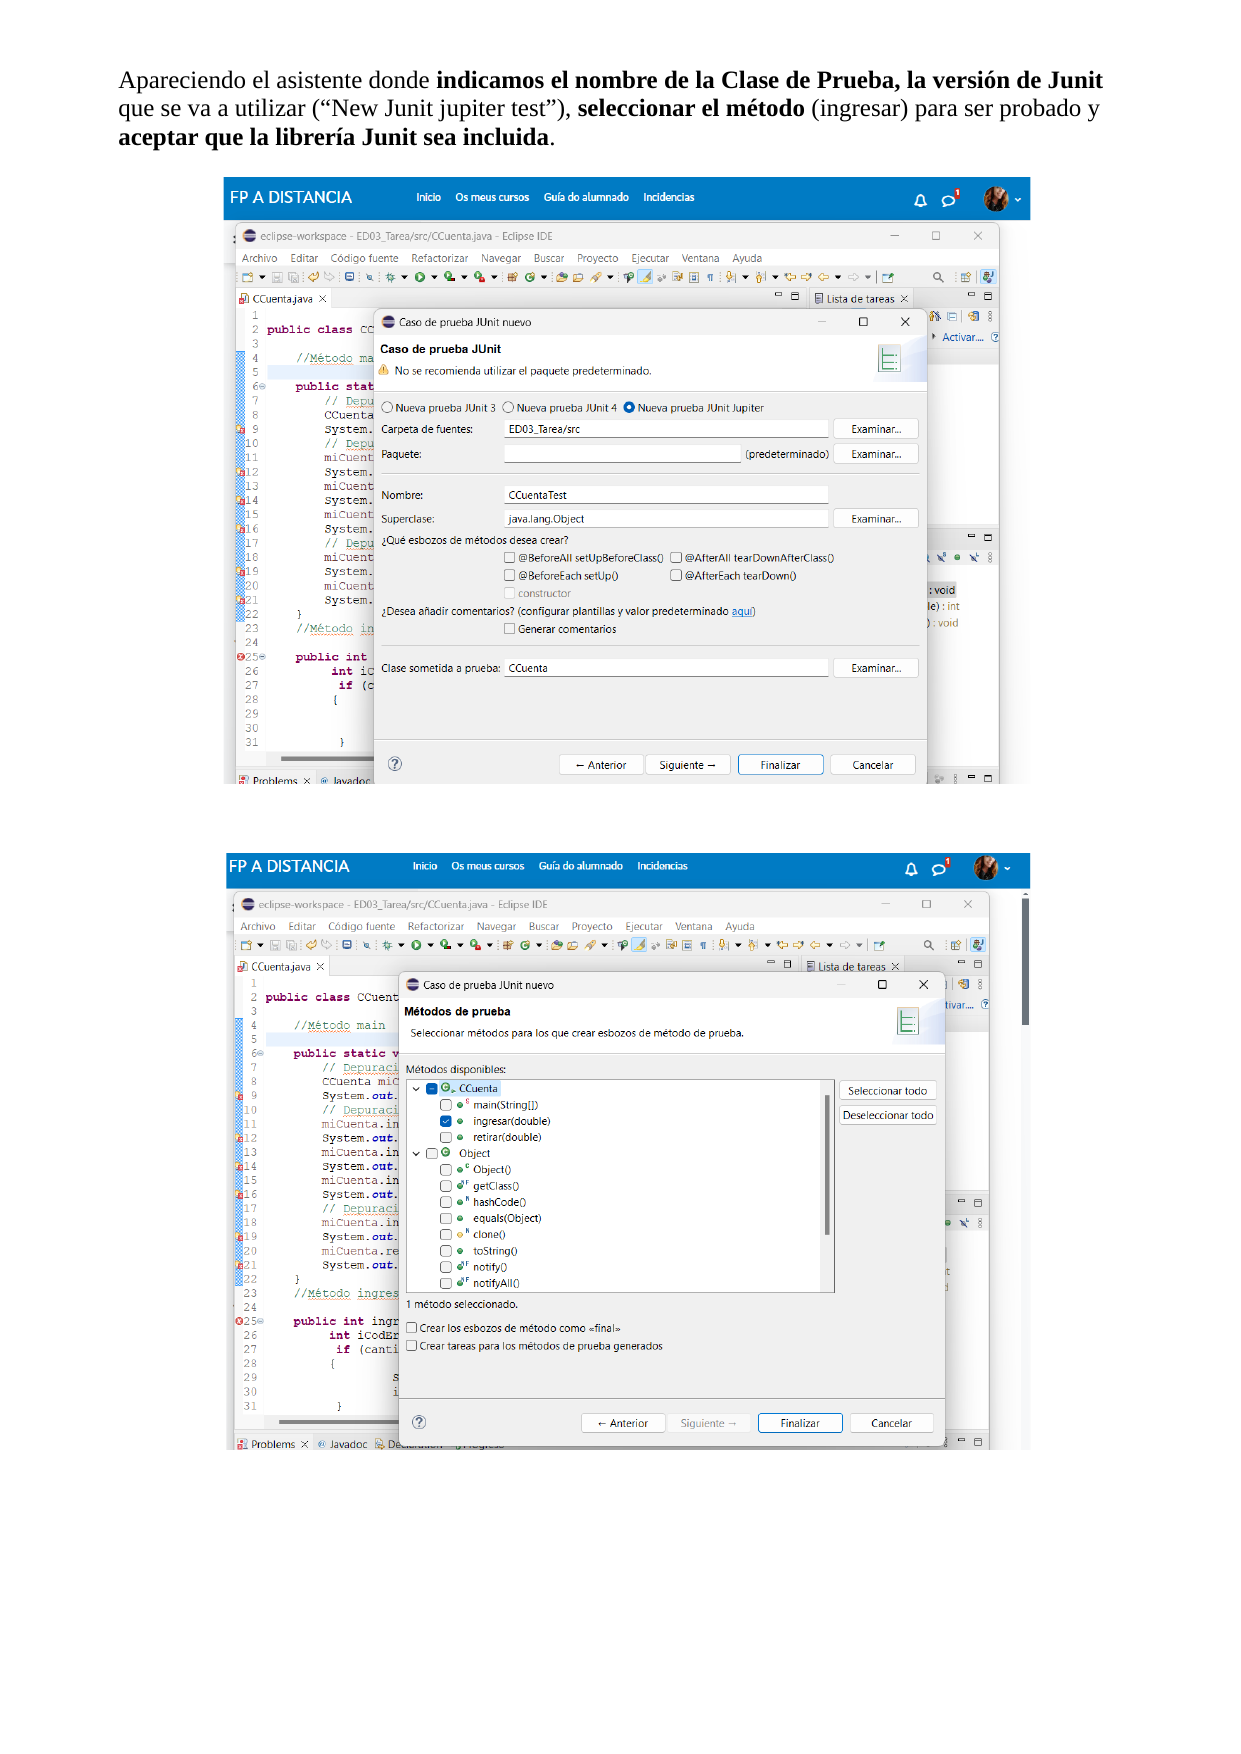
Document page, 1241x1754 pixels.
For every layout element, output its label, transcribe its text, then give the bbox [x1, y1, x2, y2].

picture [223, 177, 1031, 784]
text Apareciendo el asistente donde indicamos el nombre de la Clase de Prueba, la versión de Junit que se va a utilizar (“New Junit jupiter test”), seleccionar el método (ingresar) para ser probado y aceptar que la librería Junit sea incluida. [118, 65, 1122, 151]
picture [226, 853, 1031, 1450]
